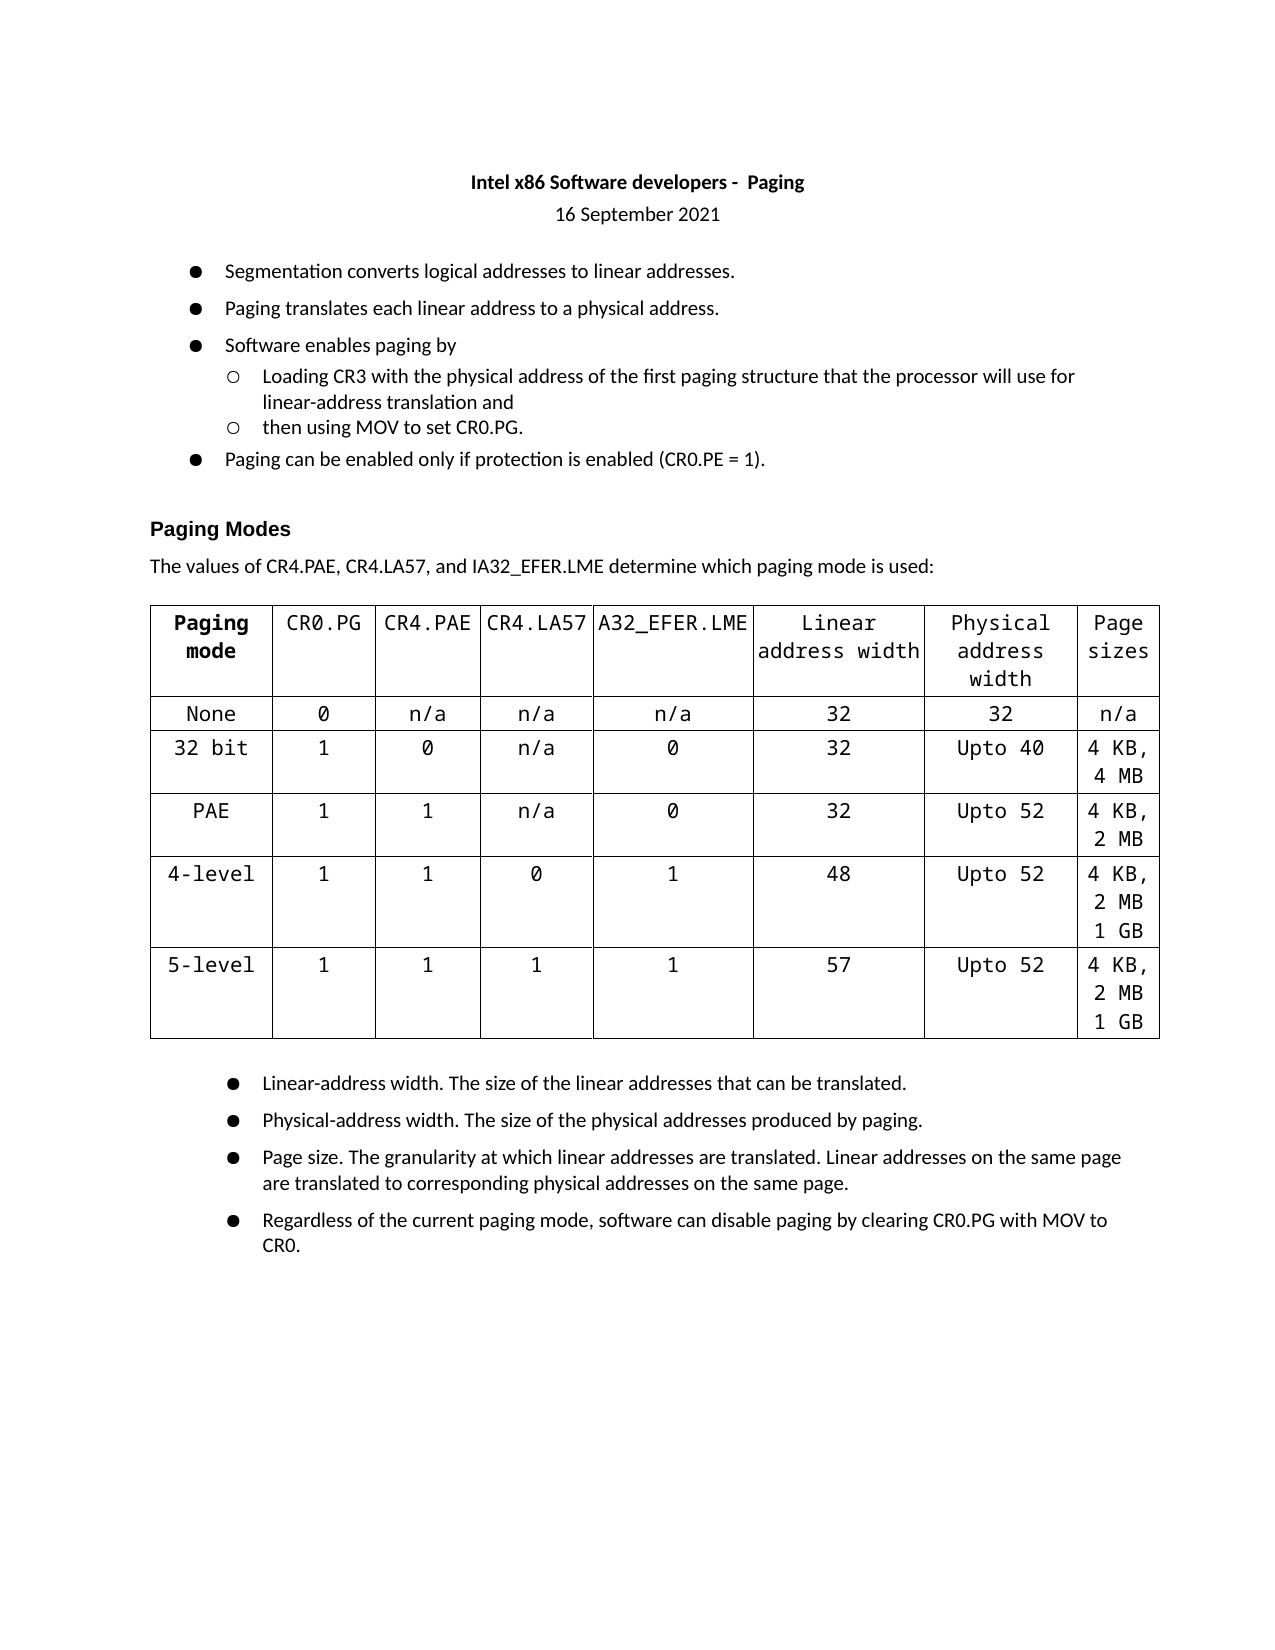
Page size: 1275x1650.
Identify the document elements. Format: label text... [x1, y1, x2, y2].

table_cell 32 [754, 697, 924, 730]
table_cell 32 bit [151, 731, 272, 793]
table_cell n/a [481, 697, 592, 730]
table_header Page sizes [1078, 606, 1159, 696]
table_cell 4 KB, 2 MB 1 GB [1078, 857, 1159, 947]
list Physical-address width. The size of the physical addresses produced by paging. [225, 1107, 1125, 1132]
table_cell 0 [481, 857, 592, 947]
table_cell 0 [376, 731, 480, 793]
table_cell n/a [481, 731, 592, 793]
table_cell 1 [376, 857, 480, 947]
table_cell n/a [481, 794, 592, 856]
list Regardless of the current paging mode, software can disable paging by clearing CR0.PG with MOV to CR0. [225, 1207, 1125, 1258]
table_cell n/a [376, 697, 480, 730]
list Loading CR3 with the physical address of the first paging structure that the processor will use for linear-address translation and [225, 364, 1125, 414]
table_cell 1 [376, 794, 480, 856]
table_cell 0 [594, 731, 753, 793]
table_cell 5-level [151, 948, 272, 1038]
list Segmentation converts logical addresses to linear addresses. [187, 258, 1125, 283]
table_cell 48 [754, 857, 924, 947]
table_cell n/a [594, 697, 753, 730]
table_cell Upto 52 [925, 948, 1077, 1038]
table_cell 1 [481, 948, 592, 1038]
table_cell 4 KB, 4 MB [1078, 731, 1159, 793]
table_header Linear address width [754, 606, 924, 696]
subtitle Paging Modes [150, 517, 1125, 541]
table_cell 32 [754, 794, 924, 856]
table_cell 1 [273, 794, 375, 856]
list then using MOV to set CR0.PG. [225, 414, 1125, 440]
table_cell 1 [376, 948, 480, 1038]
table_cell 0 [594, 794, 753, 856]
table_header CR4.PAE [376, 606, 480, 696]
table_cell 4 KB, 2 MB [1078, 794, 1159, 856]
table_cell 32 [754, 731, 924, 793]
table_header A32_EFER.LME [594, 606, 753, 696]
table_cell 1 [594, 948, 753, 1038]
table_cell None [151, 697, 272, 730]
table_cell 4 KB, 2 MB 1 GB [1078, 948, 1159, 1038]
table_cell PAE [151, 794, 272, 856]
table_cell 4-level [151, 857, 272, 947]
table_cell Upto 40 [925, 731, 1077, 793]
list Software enables paging by [187, 332, 1125, 358]
table_cell Upto 52 [925, 857, 1077, 947]
table_cell 1 [594, 857, 753, 947]
text The values of CR4.PAE, CR4.LA57, and IA32_EFER.LME determine which paging mode is used: [150, 554, 1125, 579]
list Linear-address width. The size of the linear addresses that can be translated. [225, 1070, 1125, 1095]
table_cell Upto 52 [925, 794, 1077, 856]
list Paging translates each linear address to a physical address. [187, 295, 1125, 321]
table_cell 0 [273, 697, 375, 730]
table_cell 1 [273, 731, 375, 793]
list Page size. The granularity at which linear addresses are translated. Linear addresses on the same page are translated to corresponding physical addresses on the same page. [225, 1144, 1125, 1195]
table_header CR4.LA57 [481, 606, 592, 696]
table_cell 32 [925, 697, 1077, 730]
subtitle Intel x86 Software developers - Paging [150, 169, 1125, 194]
table_header Physical address width [925, 606, 1077, 696]
table_cell 57 [754, 948, 924, 1038]
text 16 September 2021 [150, 201, 1125, 226]
list Paging can be enabled only if protection is enabled (CR0.PE = 1). [187, 446, 1125, 471]
table_cell n/a [1078, 697, 1159, 730]
table_cell 1 [273, 948, 375, 1038]
table_cell 1 [273, 857, 375, 947]
table_header Paging mode [151, 606, 272, 696]
table_header CR0.PG [273, 606, 375, 696]
